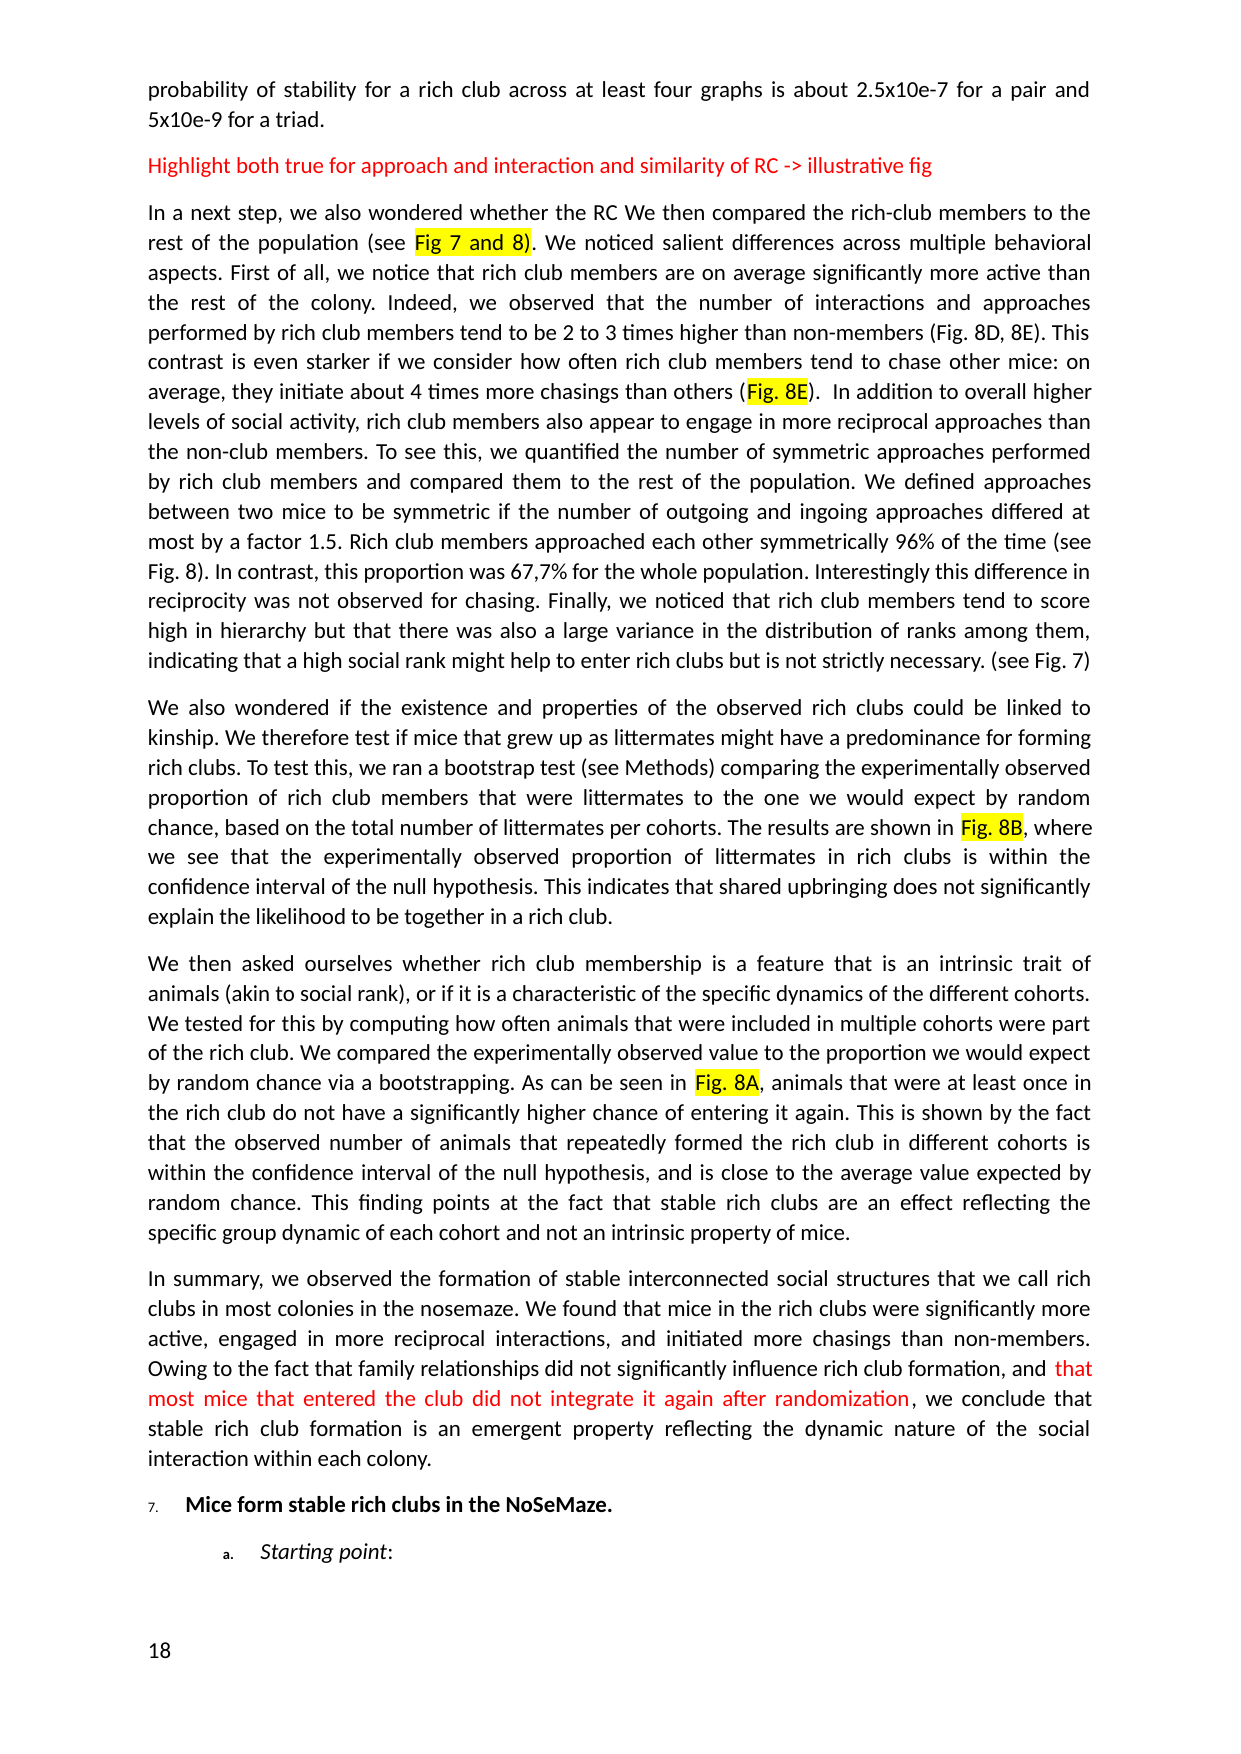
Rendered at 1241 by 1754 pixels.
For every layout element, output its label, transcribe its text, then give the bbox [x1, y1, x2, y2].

text In summary, we observed the formation of stable interconnected social structures that we call rich clubs in most colonies in the nosemaze. We found that mice in the rich clubs were significantly more active, engaged in more reciprocal interactions, and initiated more chasings than non-members. Owing to the fact that family relationships did not significantly influence rich club formation, and that most mice that entered the club did not integrate it again after randomization, we conclude that stable rich club formation is an emergent property reflecting the dynamic nature of the social interaction within each colony. [148, 1264, 1093, 1472]
list Starting point: [223, 1537, 1093, 1565]
text Highlight both true for approach and interaction and similarity of RC -> illustrative fig [148, 151, 1093, 179]
text We also wondered if the existence and properties of the observed rich clubs could be linked to kinship. We therefore test if mice that grew up as littermates might have a predominance for forming rich clubs. To test this, we ran a bootstrap test (see Methods) comparing the experimentally observed proportion of rich club members that were littermates to the one we would expect by random chance, based on the total number of littermates per cohorts. The results are shown in Fig. 8B, where we see that the experimentally observed proportion of littermates in rich clubs is within the confidence interval of the null hypothesis. This indicates that shared upbringing does not significantly explain the likelihood to be together in a rich club. [148, 693, 1093, 930]
text probability of stability for a rich club across at least four graphs is about 2.5x10e-7 for a pair and 5x10e-9 for a triad. [148, 75, 1093, 133]
list Mice form stable rich clubs in the NoSeMaze. [148, 1490, 1093, 1518]
text In a next step, we also wondered whether the RC We then compared the rich-club members to the rest of the population (see Fig 7 and 8). We noticed salient differences across multiple behavioral aspects. First of all, we notice that rich club members are on average significantly more active than the rest of the colony. Indeed, we observed that the number of interactions and approaches performed by rich club members tend to be 2 to 3 times higher than non-members (Fig. 8D, 8E). This contrast is even starker if we consider how often rich club members tend to chase other mice: on average, they initiate about 4 times more chasings than others (Fig. 8E). In addition to overall higher levels of social activity, rich club members also appear to engage in more reciprocal approaches than the non-club members. To see this, we quantified the number of symmetric approaches performed by rich club members and compared them to the rest of the population. We defined approaches between two mice to be symmetric if the number of outgoing and ingoing approaches differed at most by a factor 1.5. Rich club members approached each other symmetrically 96% of the time (see Fig. 8). In contrast, this proportion was 67,7% for the whole population. Interestingly this difference in reciprocity was not observed for chasing. Finally, we noticed that rich club members tend to score high in hierarchy but that there was also a large variance in the distribution of ranks among them, indicating that a high social rank might help to enter rich clubs but is not strictly necessary. (see Fig. 7) [148, 198, 1093, 674]
text We then asked ourselves whether rich club membership is a feature that is an intrinsic trait of animals (akin to social rank), or if it is a characteristic of the specific dynamics of the different cohorts. We tested for this by computing how often animals that were included in multiple cohorts were part of the rich club. We compared the experimentally observed value to the proportion we would expect by random chance via a bootstrapping. As can be seen in Fig. 8A, animals that were at least once in the rich club do not have a significantly higher chance of entering it again. This is shown by the fact that the observed number of animals that repeatedly formed the rich club in different cohorts is within the confidence interval of the null hypothesis, and is close to the average value expected by random chance. This finding points at the fact that stable rich clubs are an effect reflecting the specific group dynamic of each cohort and not an intrinsic property of mice. [148, 949, 1093, 1246]
